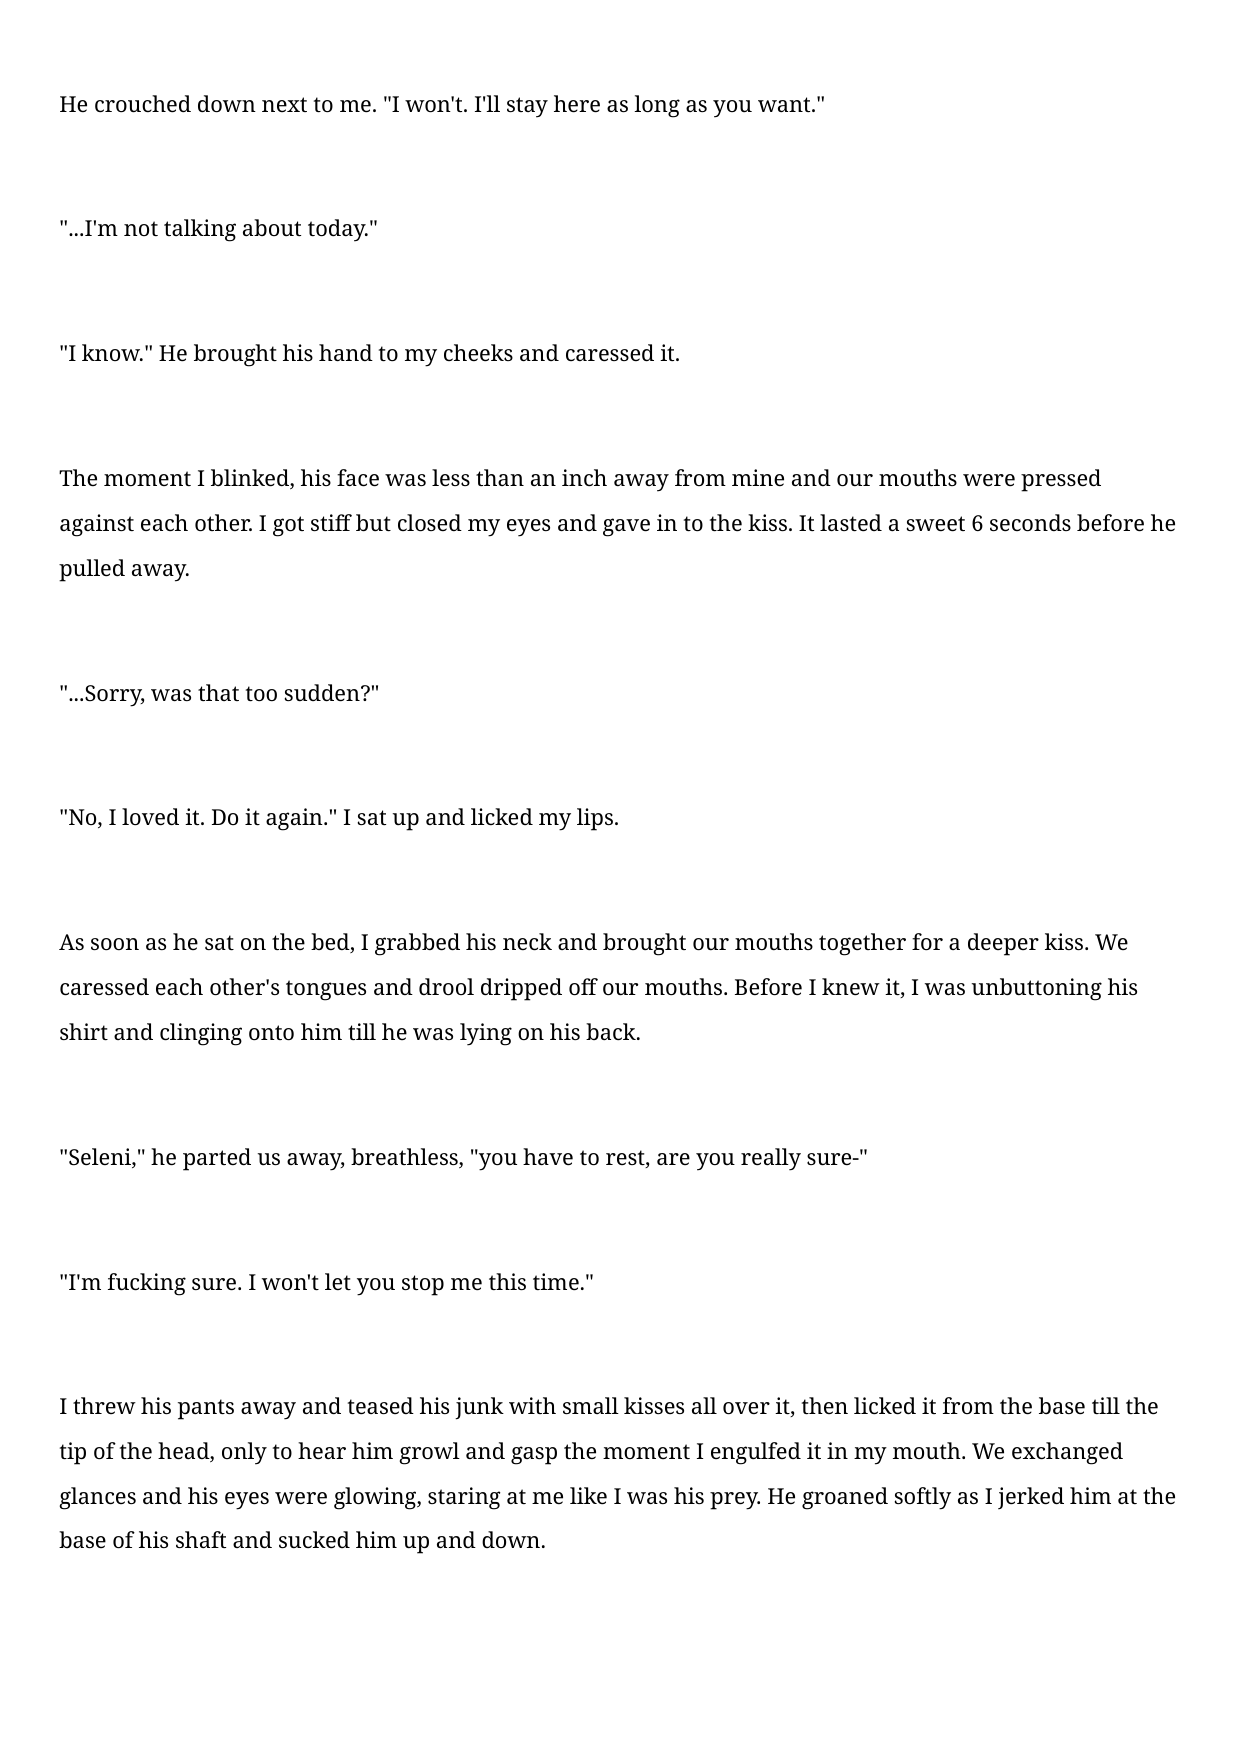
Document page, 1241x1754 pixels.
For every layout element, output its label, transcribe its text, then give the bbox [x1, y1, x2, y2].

text As soon as he sat on the bed, I grabbed his neck and brought our mouths together for a deeper kiss. We caressed each other's tongues and drool dripped off our mouths. Before I knew it, I was unbuttoning his shirt and clinging onto him till he was lying on his back. [59, 927, 1181, 1046]
text "I know." He brought his hand to my cheeks and caressed it. [59, 338, 1181, 368]
text The moment I blinked, his face was less than an inch away from mine and our mouths were pressed against each other. I got stiff but closed my eyes and gave in to the kiss. It lasted a sweet 6 seconds before he pulled away. [59, 463, 1181, 582]
text "...I'm not talking about today." [59, 213, 1181, 243]
text He crouched down next to me. "I won't. I'll stay here as long as you want." [59, 88, 1181, 118]
text I threw his pants away and teased his junk with small kisses all over it, then licked it from the base till the tip of the head, only to hear him growl and gasp the moment I engulfed it in my mouth. We exchanged glances and his eyes were glowing, staring at me like I was his prey. He groaned softly as I jerked him at the base of his shaft and sucked him up and down. [59, 1391, 1181, 1555]
text "I'm fucking sure. I won't let you stop me this time." [59, 1266, 1181, 1296]
text "Seleni," he parted us away, breathless, "you have to rest, are you really sure-" [59, 1142, 1181, 1171]
text "...Sorry, was that too sudden?" [59, 677, 1181, 707]
text "No, I loved it. Do it again." I sat up and licked my lips. [59, 802, 1181, 832]
